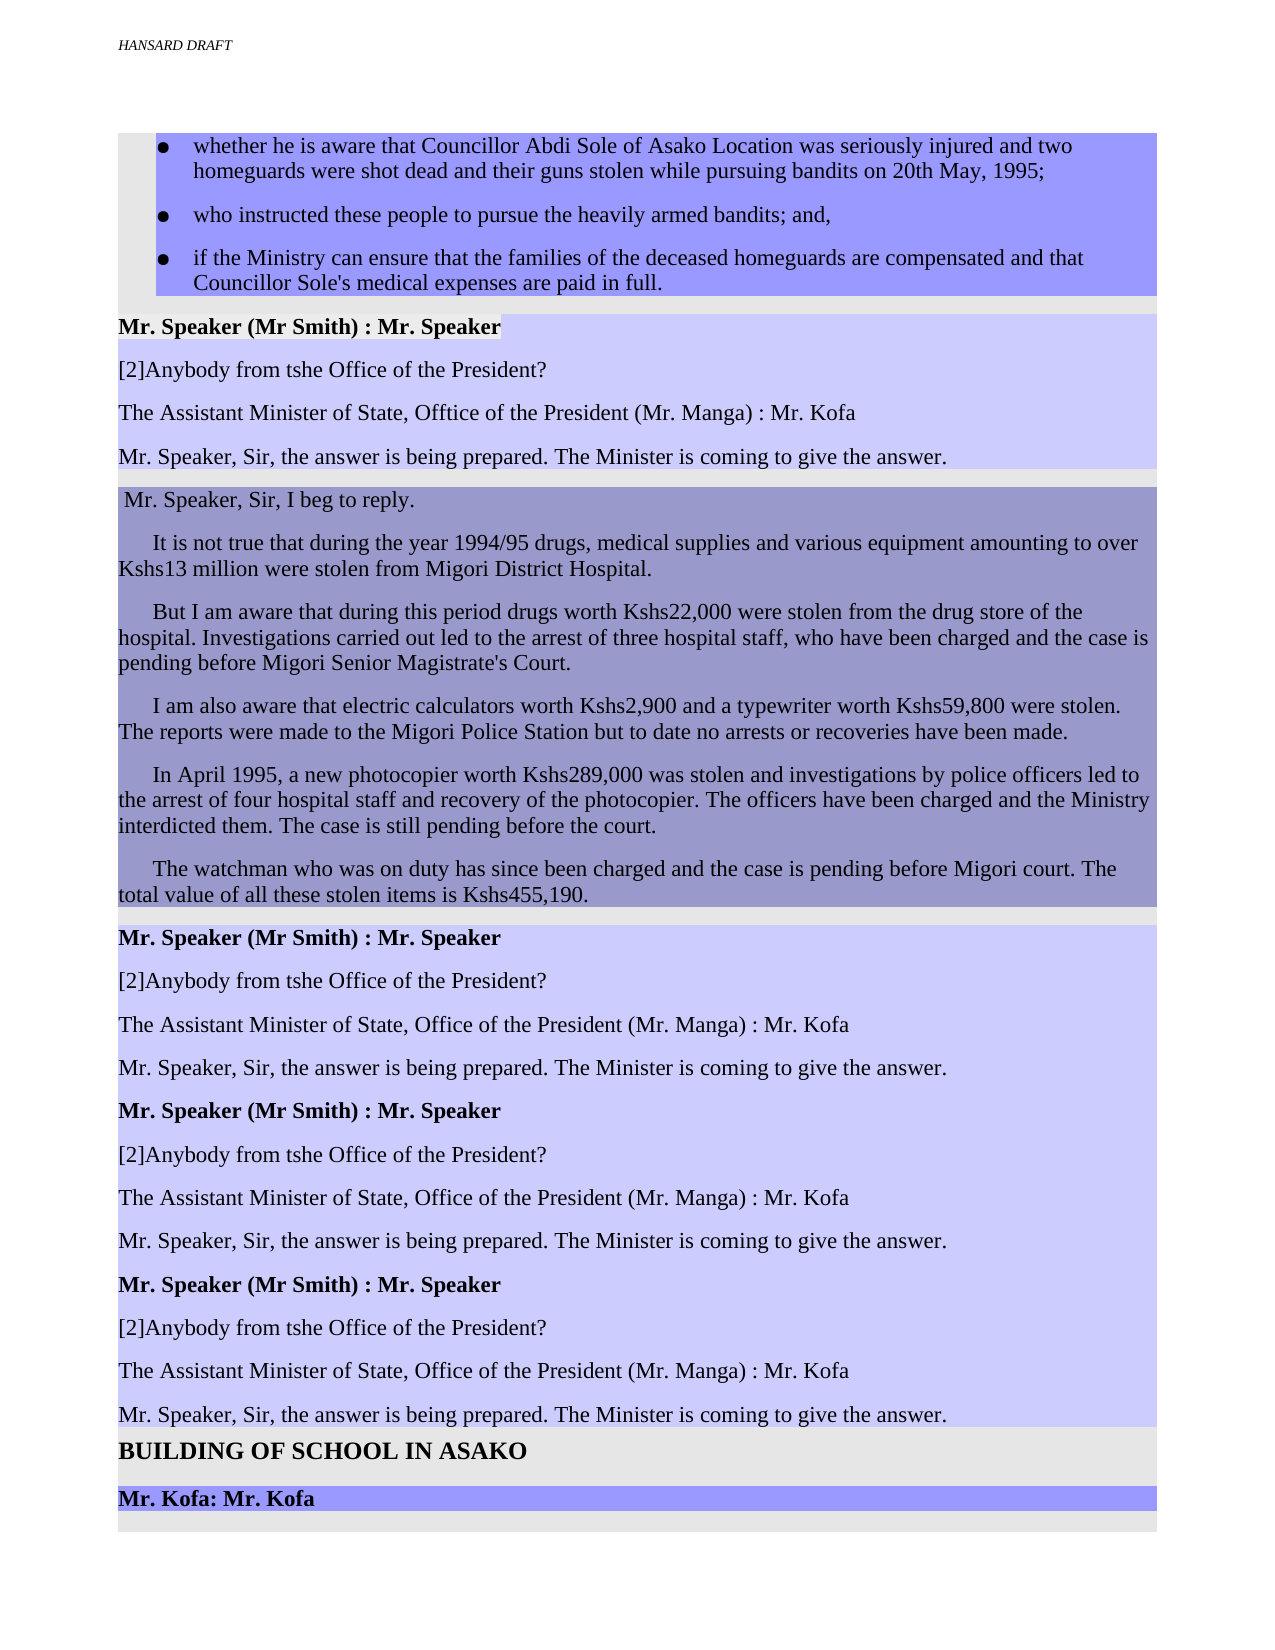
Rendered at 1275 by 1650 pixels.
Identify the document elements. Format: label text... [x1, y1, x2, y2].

text Mr. Speaker, Sir, the answer is being prepared. The Minister is coming to give the answer. [118, 1228, 1157, 1254]
text [2]Anybody from tshe Office of the President? [118, 968, 1157, 994]
text [2]Anybody from tshe Office of the President? [118, 1315, 1157, 1340]
subtitle whether he is aware that Councillor Abdi Sole of Asako Location was seriously injured and two homeguards were shot dead and their guns stolen while pursuing bandits on 20th May, 1995; [156, 133, 1157, 184]
text Mr. Speaker (Mr Smith) : Mr. Speaker [118, 925, 1157, 950]
text I am also aware that electric calculators worth Kshs2,900 and a typewriter worth Kshs59,800 were stolen. The reports were made to the Migori Police Station but to date no arrests or recoveries have been made. [118, 693, 1157, 744]
text The Assistant Minister of State, Office of the President (Mr. Manga) : Mr. Kofa [118, 1185, 1157, 1210]
text In April 1995, a new photocopier worth Kshs289,000 was stolen and investigations by police officers led to the arrest of four hospital staff and recovery of the photocopier. The officers have been charged and the Ministry interdicted them. The case is still pending before the court. [118, 762, 1157, 838]
text The Assistant Minister of State, Office of the President (Mr. Manga) : Mr. Kofa [118, 1358, 1157, 1384]
text [2]Anybody from tshe Office of the President? [118, 357, 1157, 382]
text Mr. Speaker (Mr Smith) : Mr. Speaker [118, 1098, 1157, 1124]
text Mr. Speaker (Mr Smith) : Mr. Speaker [118, 314, 1157, 339]
subtitle BUILDING OF SCHOOL IN ASAKO [118, 1437, 1157, 1465]
text [2]Anybody from tshe Office of the President? [118, 1142, 1157, 1167]
subtitle if the Ministry can ensure that the families of the deceased homeguards are compensated and that Councillor Sole's medical expenses are paid in full. [156, 245, 1157, 296]
text The Assistant Minister of State, Office of the President (Mr. Manga) : Mr. Kofa [118, 1012, 1157, 1037]
text The watchman who was on duty has since been charged and the case is pending before Migori court. The total value of all these stolen items is Kshs455,190. [118, 856, 1157, 907]
text But I am aware that during this period drugs worth Kshs22,000 were stolen from the drug store of the hospital. Investigations carried out led to the arrest of three hospital staff, who have been charged and the case is pending before Migori Senior Magistrate's Court. [118, 599, 1157, 675]
text Mr. Speaker, Sir, the answer is being prepared. The Minister is coming to give the answer. [118, 1402, 1157, 1427]
text Mr. Speaker, Sir, the answer is being prepared. The Minister is coming to give the answer. [118, 444, 1157, 469]
subtitle who instructed these people to pursue the heavily armed bandits; and, [156, 202, 1157, 227]
text Mr. Speaker (Mr Smith) : Mr. Speaker [118, 1272, 1157, 1297]
text Mr. Speaker, Sir, the answer is being prepared. The Minister is coming to give the answer. [118, 1055, 1157, 1080]
text It is not true that during the year 1994/95 drugs, medical supplies and various equipment amounting to over Kshs13 million were stolen from Migori District Hospital. [118, 530, 1157, 581]
text The Assistant Minister of State, Offtice of the President (Mr. Manga) : Mr. Kofa [118, 400, 1157, 426]
text Mr. Speaker, Sir, I beg to reply. [118, 487, 1157, 512]
subtitle Mr. Kofa: Mr. Kofa [118, 1486, 1157, 1511]
